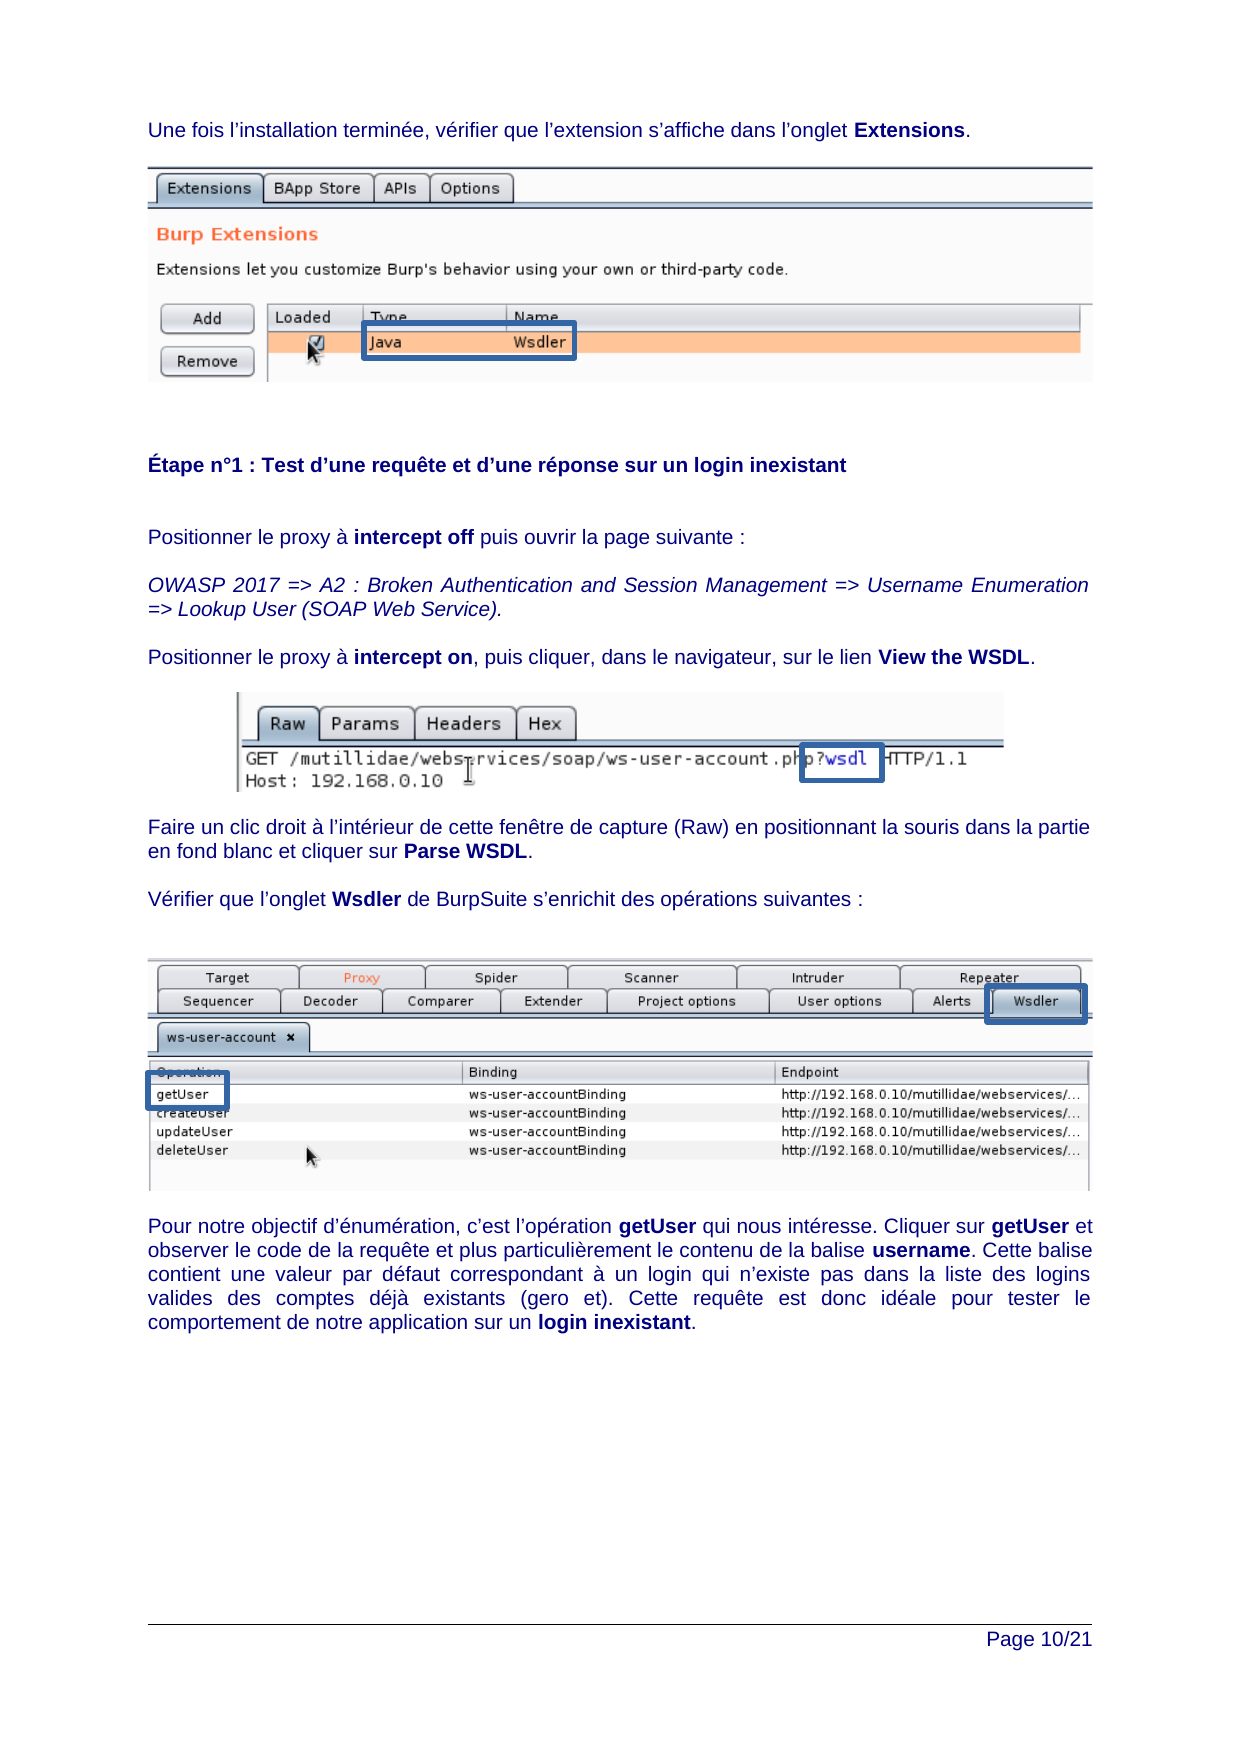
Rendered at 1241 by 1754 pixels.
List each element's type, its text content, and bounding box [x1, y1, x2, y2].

picture [147, 166, 1093, 382]
text Étape n°1 : Test d’une requête et d’une réponse sur un login inexistant [148, 453, 1092, 477]
picture [236, 692, 1004, 792]
text Pour notre objectif d’énumération, c’est l’opération getUser qui nous intéresse. Cliquer sur getUser et observer le code de la requête et plus particulièrement le contenu de la balise username. Cette balise contient une valeur par défaut correspondant à un login qui n’existe pas dans la liste des logins valides des comptes déjà existants (gero et). Cette requête est donc idéale pour tester le comportement de notre application sur un login inexistant. [148, 1214, 1092, 1334]
picture [147, 958, 1093, 1191]
picture [151, 1075, 224, 1105]
text Positionner le proxy à intercept on, puis cliquer, dans le navigateur, sur le lien View the WSDL. [148, 645, 1092, 669]
text Une fois l’installation terminée, vérifier que l’extension s’affiche dans l’onglet Extensions. [148, 118, 1092, 142]
text Faire un clic droit à l’intérieur de cette fenêtre de capture (Raw) en positionnant la souris dans la partie en fond blanc et cliquer sur Parse WSDL. [148, 815, 1092, 863]
text Vérifier que l’onglet Wsdler de BurpSuite s’enrichit des opérations suivantes : [148, 887, 1092, 911]
text Positionner le proxy à intercept off puis ouvrir la page suivante : [148, 525, 1092, 549]
text OWASP 2017 => A2 : Broken Authentication and Session Management => Username Enumeration => Lookup User (SOAP Web Service). [148, 573, 1092, 621]
